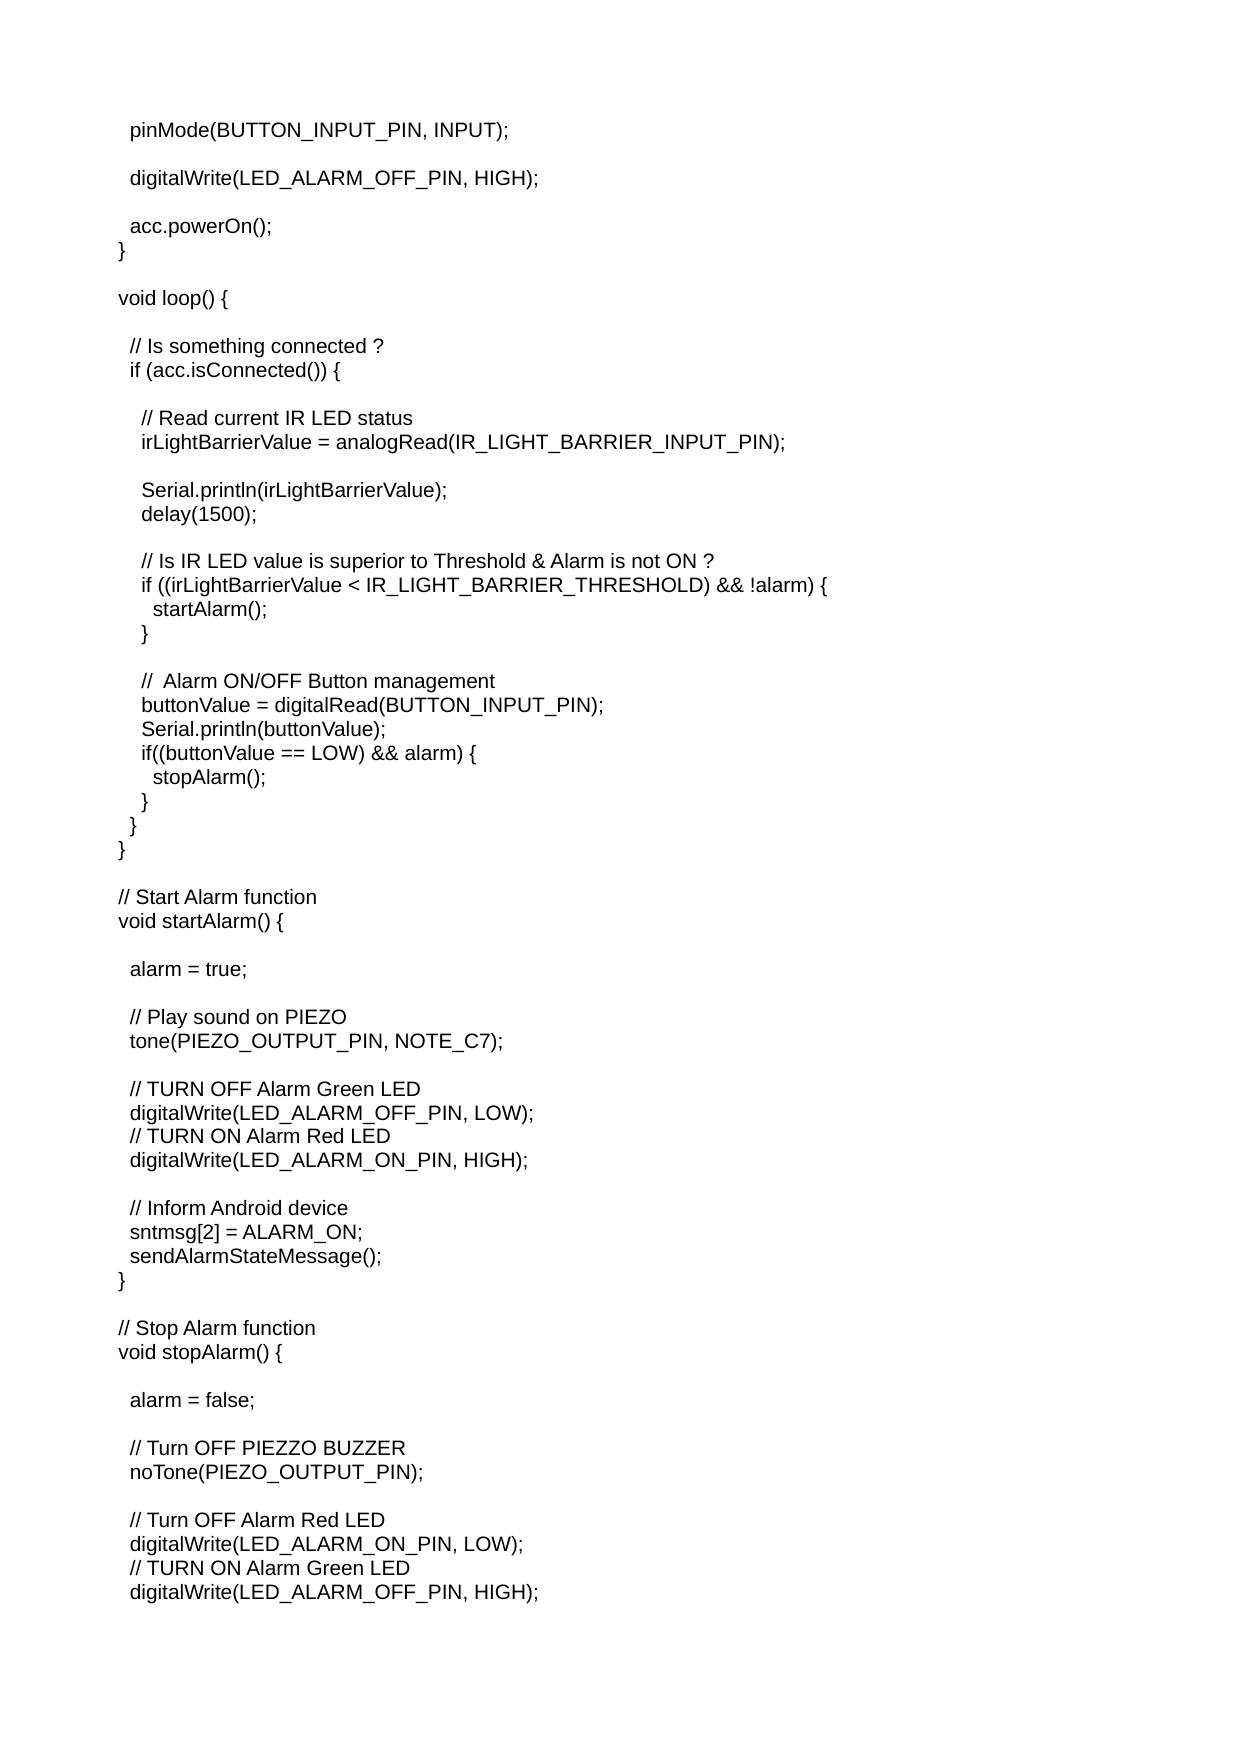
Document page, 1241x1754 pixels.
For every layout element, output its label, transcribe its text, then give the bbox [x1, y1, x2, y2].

text pinMode(BUTTON_INPUT_PIN, INPUT); [118, 118, 1122, 142]
text } [118, 837, 1122, 861]
text digitalWrite(LED_ALARM_OFF_PIN, LOW); [118, 1100, 1122, 1124]
text startAlarm(); [118, 597, 1122, 621]
text delay(1500); [118, 501, 1122, 525]
text digitalWrite(LED_ALARM_OFF_PIN, HIGH); [118, 166, 1122, 190]
text // Inform Android device [118, 1196, 1122, 1220]
text irLightBarrierValue = analogRead(IR_LIGHT_BARRIER_INPUT_PIN); [118, 429, 1122, 453]
text tone(PIEZO_OUTPUT_PIN, NOTE_C7); [118, 1028, 1122, 1052]
text sendAlarmStateMessage(); [118, 1244, 1122, 1268]
text // Is IR LED value is superior to Threshold & Alarm is not ON ? [118, 549, 1122, 573]
text digitalWrite(LED_ALARM_ON_PIN, LOW); [118, 1532, 1122, 1556]
text // TURN OFF Alarm Green LED [118, 1076, 1122, 1100]
text buttonValue = digitalRead(BUTTON_INPUT_PIN); [118, 693, 1122, 717]
text digitalWrite(LED_ALARM_OFF_PIN, HIGH); [118, 1579, 1122, 1603]
text digitalWrite(LED_ALARM_ON_PIN, HIGH); [118, 1148, 1122, 1172]
text } [118, 621, 1122, 645]
text alarm = false; [118, 1388, 1122, 1412]
text if ((irLightBarrierValue < IR_LIGHT_BARRIER_THRESHOLD) && !alarm) { [118, 573, 1122, 597]
text Serial.println(irLightBarrierValue); [118, 477, 1122, 501]
text // Turn OFF PIEZZO BUZZER [118, 1436, 1122, 1460]
text Serial.println(buttonValue); [118, 717, 1122, 741]
text // Is something connected ? [118, 334, 1122, 358]
text // Read current IR LED status [118, 406, 1122, 429]
text // Alarm ON/OFF Button management [118, 669, 1122, 693]
text // TURN ON Alarm Red LED [118, 1124, 1122, 1148]
text acc.powerOn(); [118, 214, 1122, 238]
text void loop() { [118, 286, 1122, 310]
text } [118, 238, 1122, 262]
text // Stop Alarm function [118, 1316, 1122, 1340]
text // Start Alarm function [118, 885, 1122, 909]
text // Turn OFF Alarm Red LED [118, 1508, 1122, 1532]
text } [118, 1268, 1122, 1292]
text void stopAlarm() { [118, 1340, 1122, 1364]
text noTone(PIEZO_OUTPUT_PIN); [118, 1460, 1122, 1484]
text // Play sound on PIEZO [118, 1004, 1122, 1028]
text void startAlarm() { [118, 909, 1122, 933]
text alarm = true; [118, 957, 1122, 981]
text sntmsg[2] = ALARM_ON; [118, 1220, 1122, 1244]
text } [118, 789, 1122, 813]
text if((buttonValue == LOW) && alarm) { [118, 741, 1122, 765]
text stopAlarm(); [118, 765, 1122, 789]
text if (acc.isConnected()) { [118, 358, 1122, 382]
text } [118, 813, 1122, 837]
text // TURN ON Alarm Green LED [118, 1556, 1122, 1579]
